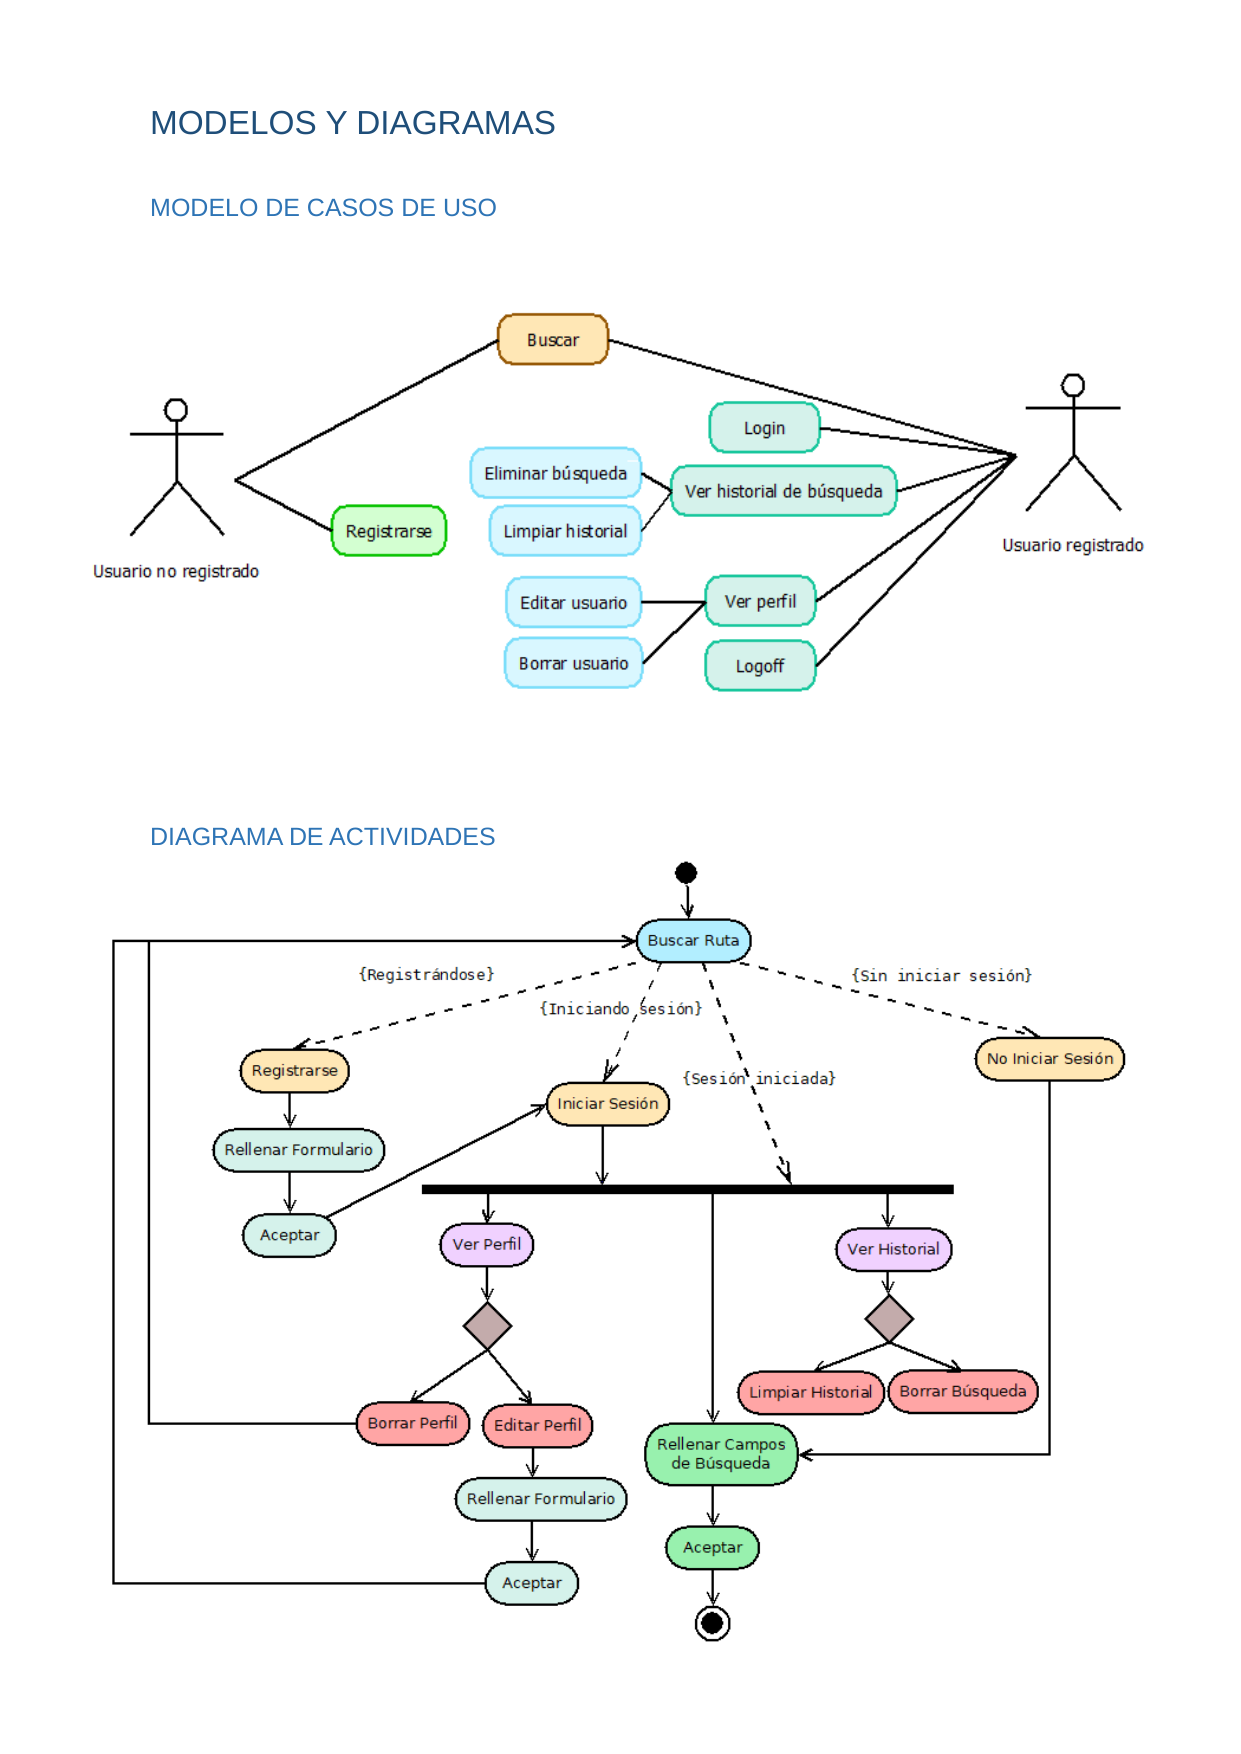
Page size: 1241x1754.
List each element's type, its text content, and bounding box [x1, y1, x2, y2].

subtitle MODELOS Y DIAGRAMAS [150, 103, 1090, 142]
picture [110, 857, 1130, 1645]
subtitle DIAGRAMA DE ACTIVIDADES [150, 822, 1090, 851]
picture [89, 305, 1151, 700]
subtitle MODELO DE CASOS DE USO [150, 193, 1090, 222]
